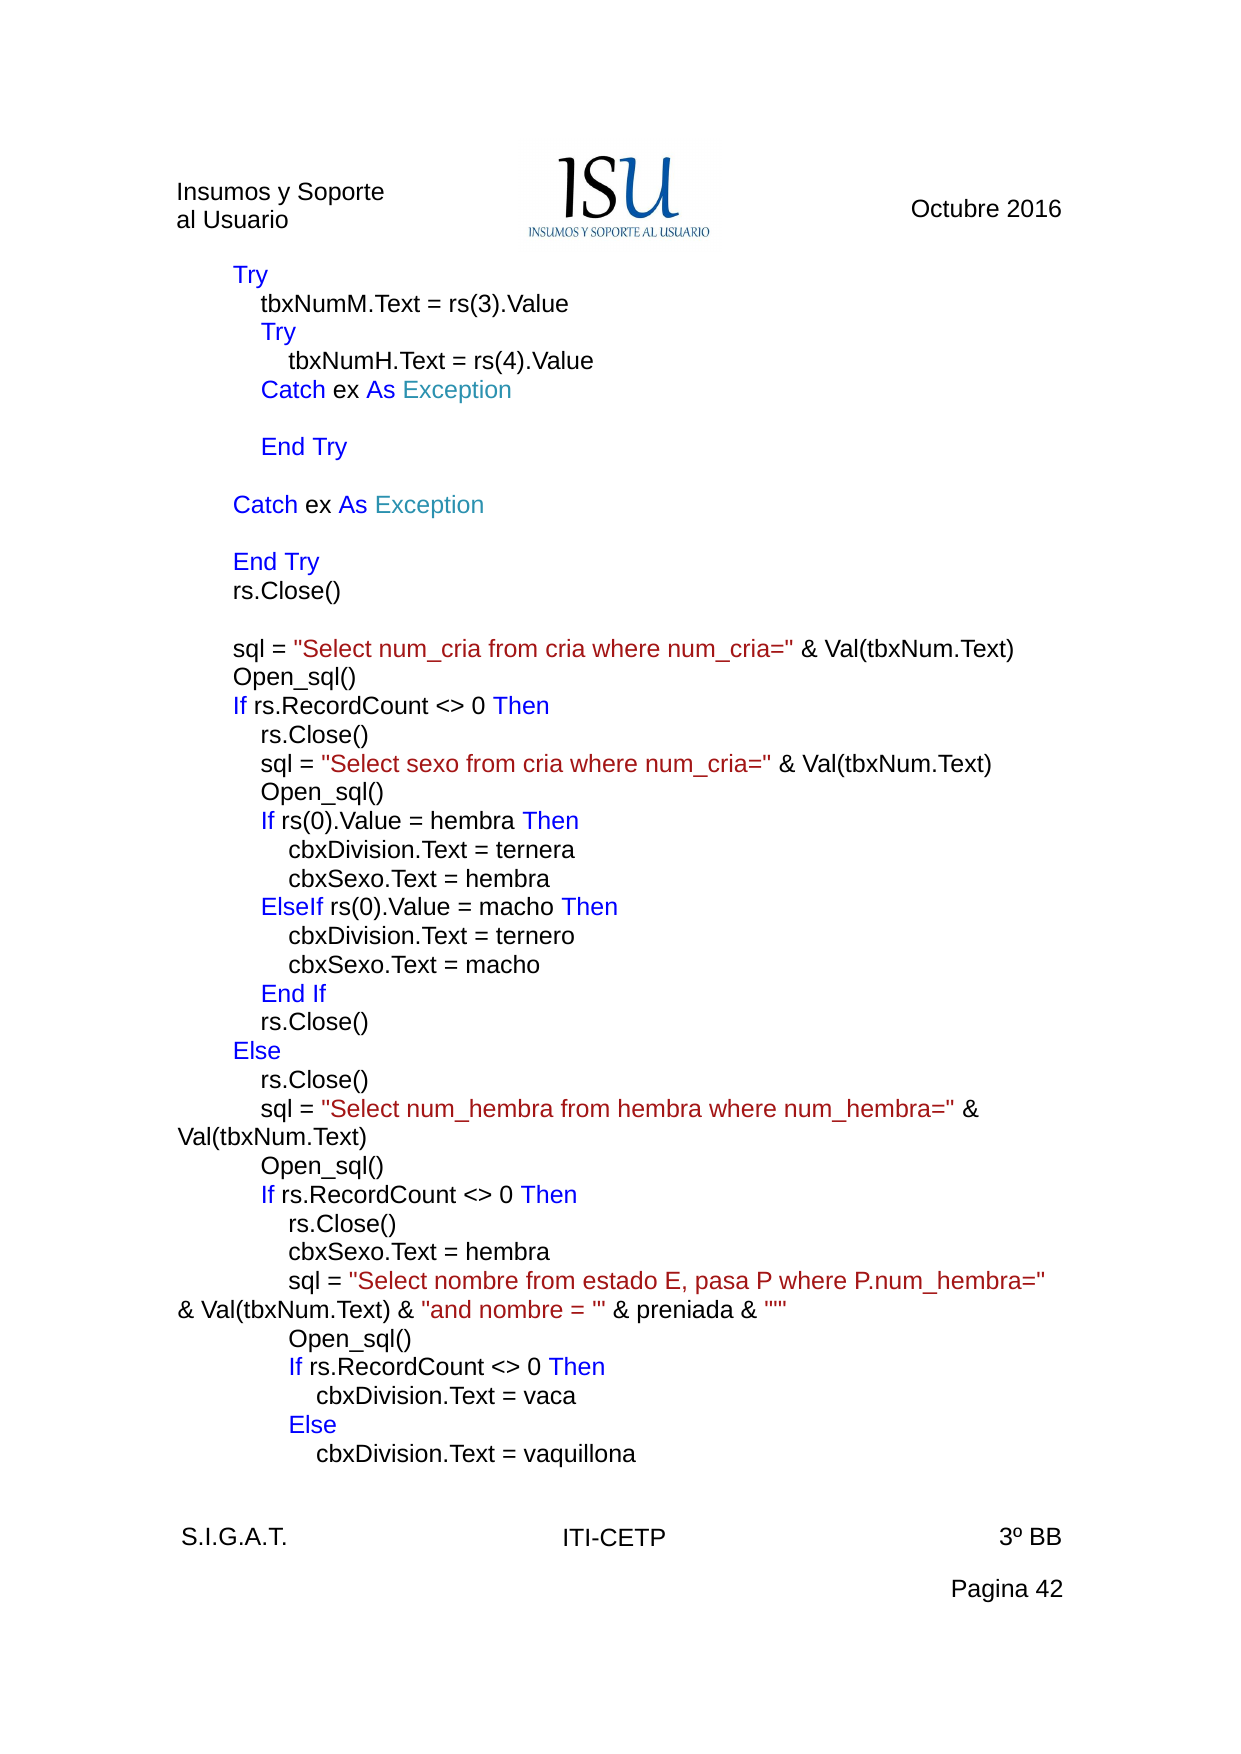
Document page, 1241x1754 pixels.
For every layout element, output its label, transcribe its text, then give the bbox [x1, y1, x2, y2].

text End Try [177, 547, 1063, 576]
text cbxDivision.Text = vaca [177, 1381, 1063, 1410]
text sql = "Select sexo from cria where num_cria=" & Val(tbxNum.Text) [177, 748, 1063, 777]
text rs.Close() [177, 1208, 1063, 1237]
text sql = "Select num_cria from cria where num_cria=" & Val(tbxNum.Text) [177, 633, 1063, 662]
text End Try [177, 432, 1063, 461]
text tbxNumM.Text = rs(3).Value [177, 288, 1063, 317]
text Open_sql() [177, 1151, 1063, 1180]
text Try [177, 317, 1063, 346]
text cbxDivision.Text = ternera [177, 835, 1063, 863]
text Open_sql() [177, 1323, 1063, 1352]
text ElseIf rs(0).Value = macho Then [177, 892, 1063, 921]
text sql = "Select nombre from estado E, pasa P where P.num_hembra=" & Val(tbxNum.Text) & "and nombre = '" & preniada & "'" [177, 1266, 1063, 1323]
text cbxSexo.Text = hembra [177, 863, 1063, 892]
text If rs.RecordCount <> 0 Then [177, 1352, 1063, 1381]
text cbxDivision.Text = vaquillona [177, 1438, 1063, 1467]
text rs.Close() [177, 576, 1063, 605]
text tbxNumH.Text = rs(4).Value [177, 346, 1063, 375]
text cbxSexo.Text = hembra [177, 1237, 1063, 1266]
text End If [177, 978, 1063, 1007]
text Else [177, 1410, 1063, 1438]
text rs.Close() [177, 720, 1063, 748]
text rs.Close() [177, 1065, 1063, 1093]
text cbxDivision.Text = ternero [177, 921, 1063, 950]
text Catch ex As Exception [177, 490, 1063, 518]
text If rs.RecordCount <> 0 Then [177, 691, 1063, 720]
text cbxSexo.Text = macho [177, 950, 1063, 978]
text Catch ex As Exception [177, 375, 1063, 403]
text Open_sql() [177, 777, 1063, 806]
text Try [177, 260, 1063, 288]
text Else [177, 1036, 1063, 1065]
picture [517, 138, 723, 252]
text If rs(0).Value = hembra Then [177, 806, 1063, 835]
text Open_sql() [177, 662, 1063, 691]
text If rs.RecordCount <> 0 Then [177, 1180, 1063, 1208]
text sql = "Select num_hembra from hembra where num_hembra=" & Val(tbxNum.Text) [177, 1093, 1063, 1151]
text rs.Close() [177, 1007, 1063, 1036]
